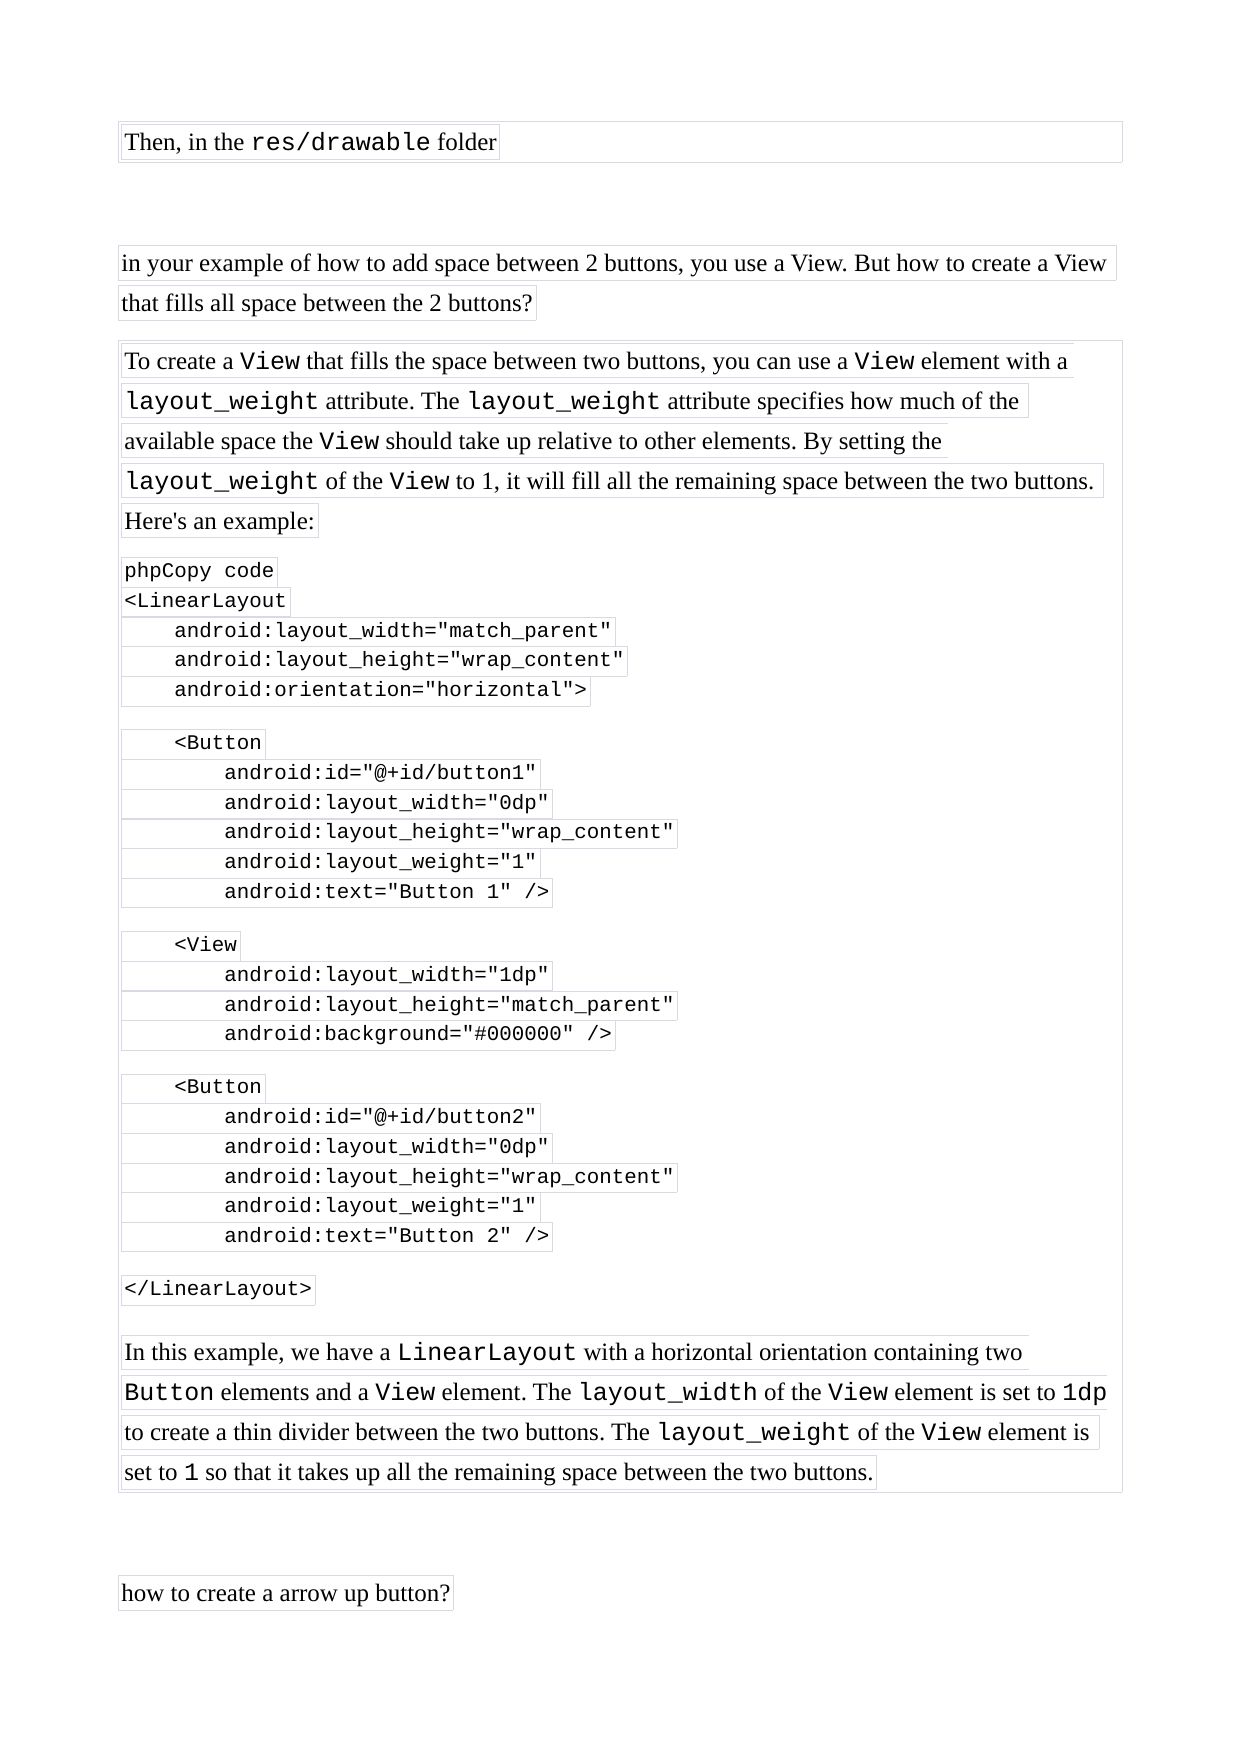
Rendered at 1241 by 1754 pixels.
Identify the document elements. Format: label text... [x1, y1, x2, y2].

text <LinearLayout [278, 584, 1122, 614]
text In this example, we have a LinearLayout with a horizontal orientation containing two Button elements and a View element. The layout_width of the View element is set to 1dp to create a thin divider between the two buttons. The layout_weight of the View element is set to 1 so that it takes up all the remaining space between the two buttons. [119, 1331, 1122, 1492]
text android:layout_height="wrap_content" [553, 1159, 1122, 1189]
text [591, 673, 1122, 706]
text android:layout_height="match_parent" [122, 992, 677, 1017]
text <View [119, 928, 1122, 958]
text android:layout_width="match_parent" [291, 614, 1122, 643]
text android:orientation="horizontal"> [122, 677, 590, 706]
text [541, 845, 1122, 875]
text android:text="Button 2" /> [122, 1223, 552, 1251]
text android:layout_width="match_parent" [122, 618, 615, 643]
text android:layout_height="wrap_content" [616, 643, 1122, 673]
text in your example of how to add space between 2 buttons, you use a View. But how to create a View that fills all space between the 2 buttons? [118, 245, 1122, 320]
text android:layout_height="wrap_content" [122, 647, 627, 673]
text android:id="@+id/button1" [266, 756, 1122, 786]
text android:layout_height="match_parent" [553, 987, 1122, 1017]
text <LinearLayout [122, 588, 290, 614]
text [616, 1017, 1122, 1050]
text android:text="Button 1" /> [541, 875, 1122, 907]
text android:id="@+id/button2" [122, 1104, 540, 1130]
text </LinearLayout> [119, 1272, 1122, 1305]
text android:layout_height="wrap_content" [122, 1164, 677, 1189]
text android:background="#000000" /> [122, 1021, 615, 1050]
text <Button [119, 726, 1122, 756]
text [541, 1189, 1122, 1219]
text android:text="Button 2" /> [541, 1219, 1122, 1252]
text android:layout_weight="1" [122, 1193, 540, 1219]
text android:layout_width="0dp" [122, 1134, 552, 1159]
text <Button [119, 1071, 1122, 1100]
text android:layout_weight="1" [122, 849, 540, 875]
text android:layout_height="wrap_content" [122, 820, 677, 845]
text android:text="Button 1" /> [122, 879, 552, 907]
text android:layout_width="0dp" [541, 786, 1122, 815]
text android:id="@+id/button1" [122, 760, 540, 786]
text how to create a arrow up button? [119, 1576, 453, 1610]
text android:layout_width="0dp" [122, 790, 552, 815]
text android:layout_width="1dp" [122, 962, 552, 987]
text android:layout_width="0dp" [541, 1130, 1122, 1159]
text android:layout_height="wrap_content" [553, 815, 1122, 845]
text [454, 1575, 1122, 1610]
text android:layout_width="1dp" [241, 958, 1122, 987]
text android:id="@+id/button2" [266, 1100, 1122, 1130]
text Then, in the res/drawable folder [119, 122, 1122, 162]
text To create a View that fills the space between two buttons, you can use a View element with a layout_weight attribute. The layout_weight attribute specifies how much of the available space the View should take up relative to other elements. By setting the layout_weight of the View to 1, it will fill all the remaining space between the two buttons. Here's an example: [119, 341, 1122, 537]
text android:layout_height="wrap_content" [122, 1159, 552, 1163]
text phpCopy code [119, 554, 1122, 584]
